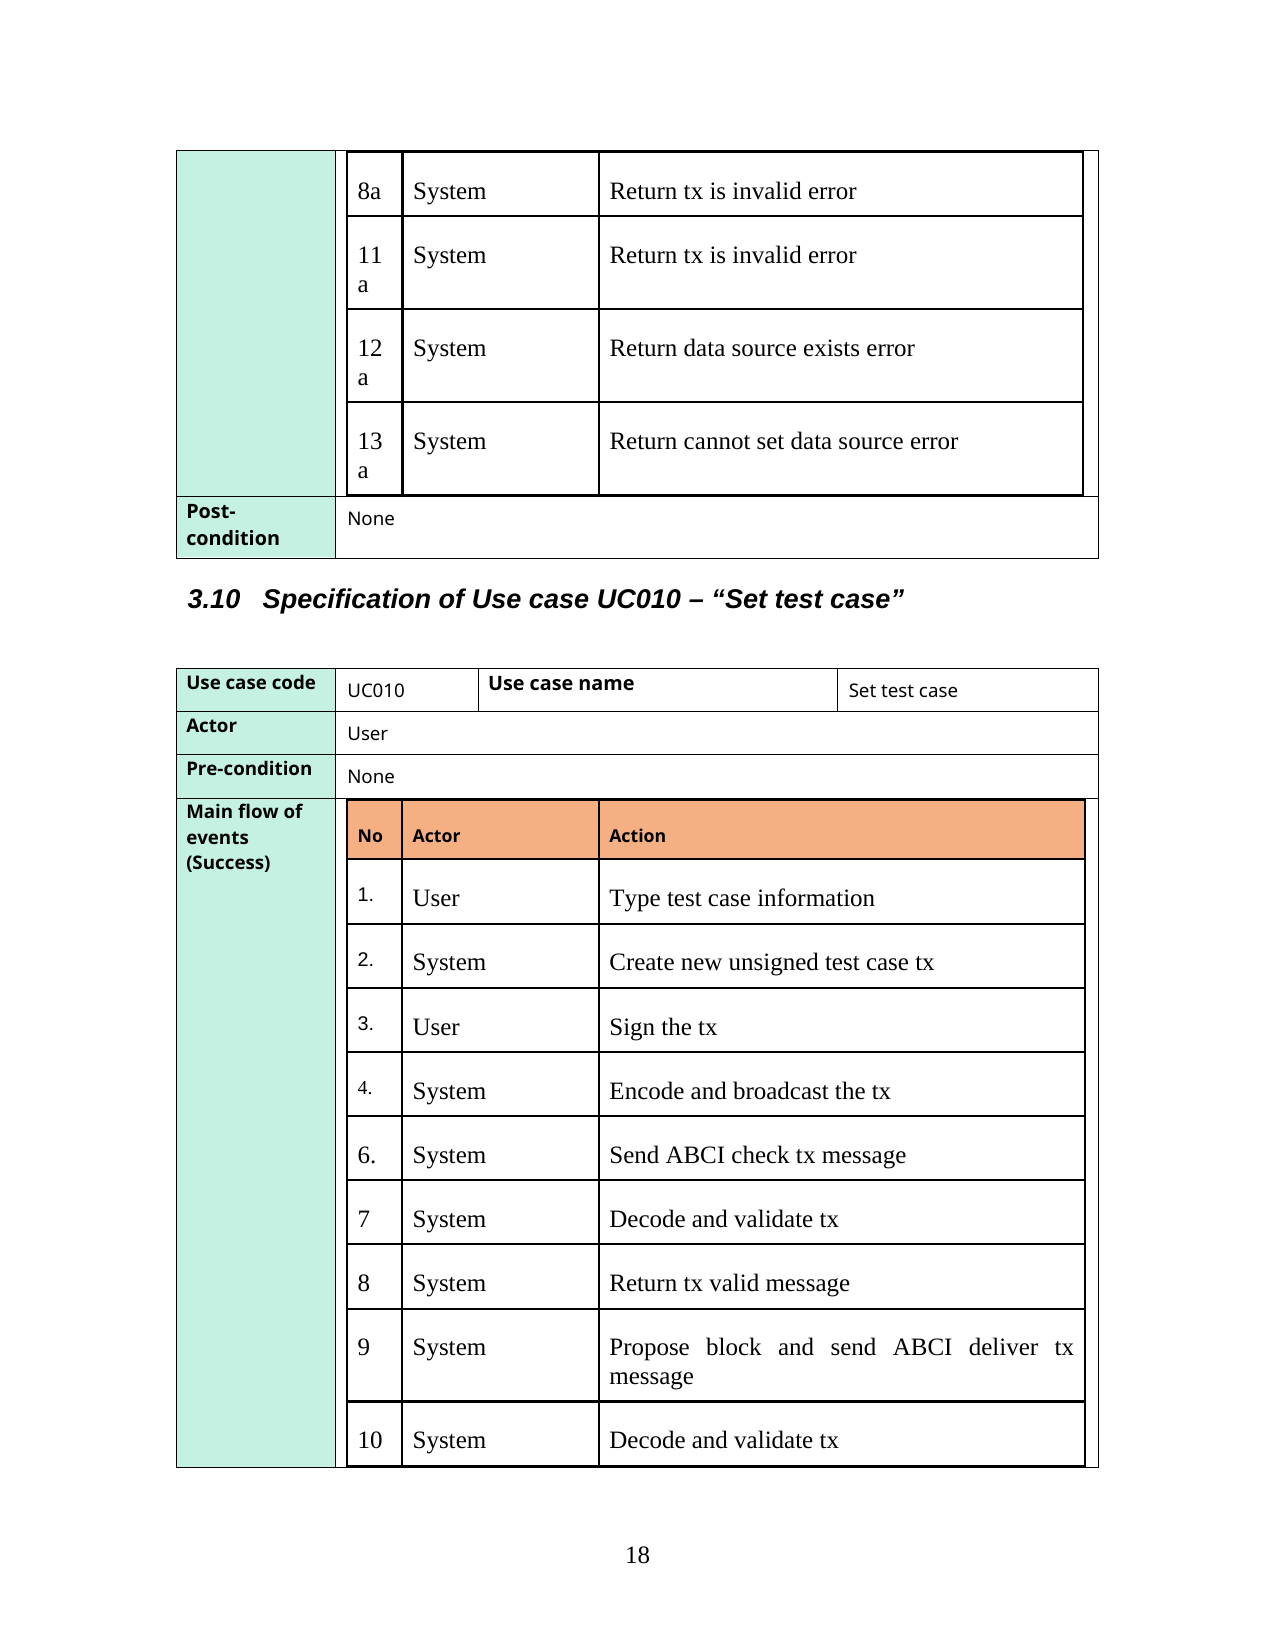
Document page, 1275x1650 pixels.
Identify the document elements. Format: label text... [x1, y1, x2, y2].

table_cell [177, 151, 335, 496]
table_cell User [403, 989, 598, 1051]
table_cell 4. [348, 1053, 401, 1115]
table_header Use case code [177, 669, 335, 711]
table_cell System [403, 1245, 598, 1307]
table_cell System [404, 310, 598, 401]
table_cell System [403, 1117, 598, 1179]
table_cell Return tx is invalid error [600, 153, 1082, 215]
table_cell 13a [348, 403, 401, 494]
table_cell None [336, 755, 1098, 798]
table_cell Return cannot set data source error [600, 403, 1082, 494]
table_cell System [404, 217, 598, 308]
table_cell 7 [348, 1181, 401, 1243]
table_cell Decode and validate tx [600, 1403, 1084, 1464]
table_cell 9 [348, 1310, 401, 1400]
table_cell 10 [348, 1403, 401, 1464]
table_cell Encode and broadcast the tx [600, 1053, 1084, 1115]
table_cell System [404, 403, 598, 494]
table_cell None [336, 497, 1098, 557]
table_cell 11a [348, 217, 401, 308]
table_header Use case name [479, 669, 837, 711]
table_cell [1084, 151, 1098, 496]
table_cell Actor [177, 712, 335, 754]
table_cell 3. [348, 989, 401, 1051]
table_cell Return tx is invalid error [600, 217, 1082, 308]
table_cell System [404, 153, 598, 215]
table_cell System [403, 925, 598, 987]
table_cell 2. [348, 925, 401, 987]
table_cell 12a [348, 310, 401, 401]
table_header No [348, 801, 401, 858]
table_cell [1086, 799, 1098, 1467]
table_cell 8 [348, 1245, 401, 1307]
table_header Set test case [838, 669, 1098, 711]
table_cell System [403, 1310, 598, 1400]
table_cell System [403, 1181, 598, 1243]
table_cell User [403, 860, 598, 922]
table_cell Pre-condition [177, 755, 335, 798]
table_cell System [403, 1403, 598, 1464]
table_cell User [336, 712, 1098, 754]
table_cell [336, 151, 346, 496]
table_cell Decode and validate tx [600, 1181, 1084, 1243]
table_cell Send ABCI check tx message [600, 1117, 1084, 1179]
table_cell Post-condition [177, 497, 335, 557]
table_cell System [403, 1053, 598, 1115]
table_cell 1. [348, 860, 401, 922]
table_cell Return tx valid message [600, 1245, 1084, 1307]
table_cell 6. [348, 1117, 401, 1179]
table_cell Main flow of events (Success) [177, 799, 335, 1467]
table_header UC010 [336, 669, 478, 711]
table_cell 8a [348, 153, 401, 215]
table_cell Sign the tx [600, 989, 1084, 1051]
table_cell Create new unsigned test case tx [600, 925, 1084, 987]
table_header Action [600, 801, 1084, 858]
table_cell Return data source exists error [600, 310, 1082, 401]
table_cell [336, 799, 346, 1467]
table_header Actor [403, 801, 598, 858]
subtitle Specification of Use case UC010 – “Set test case” [187, 583, 1087, 615]
table_cell Type test case information [600, 860, 1084, 922]
table_cell Propose block and send ABCI deliver tx message [600, 1310, 1084, 1400]
